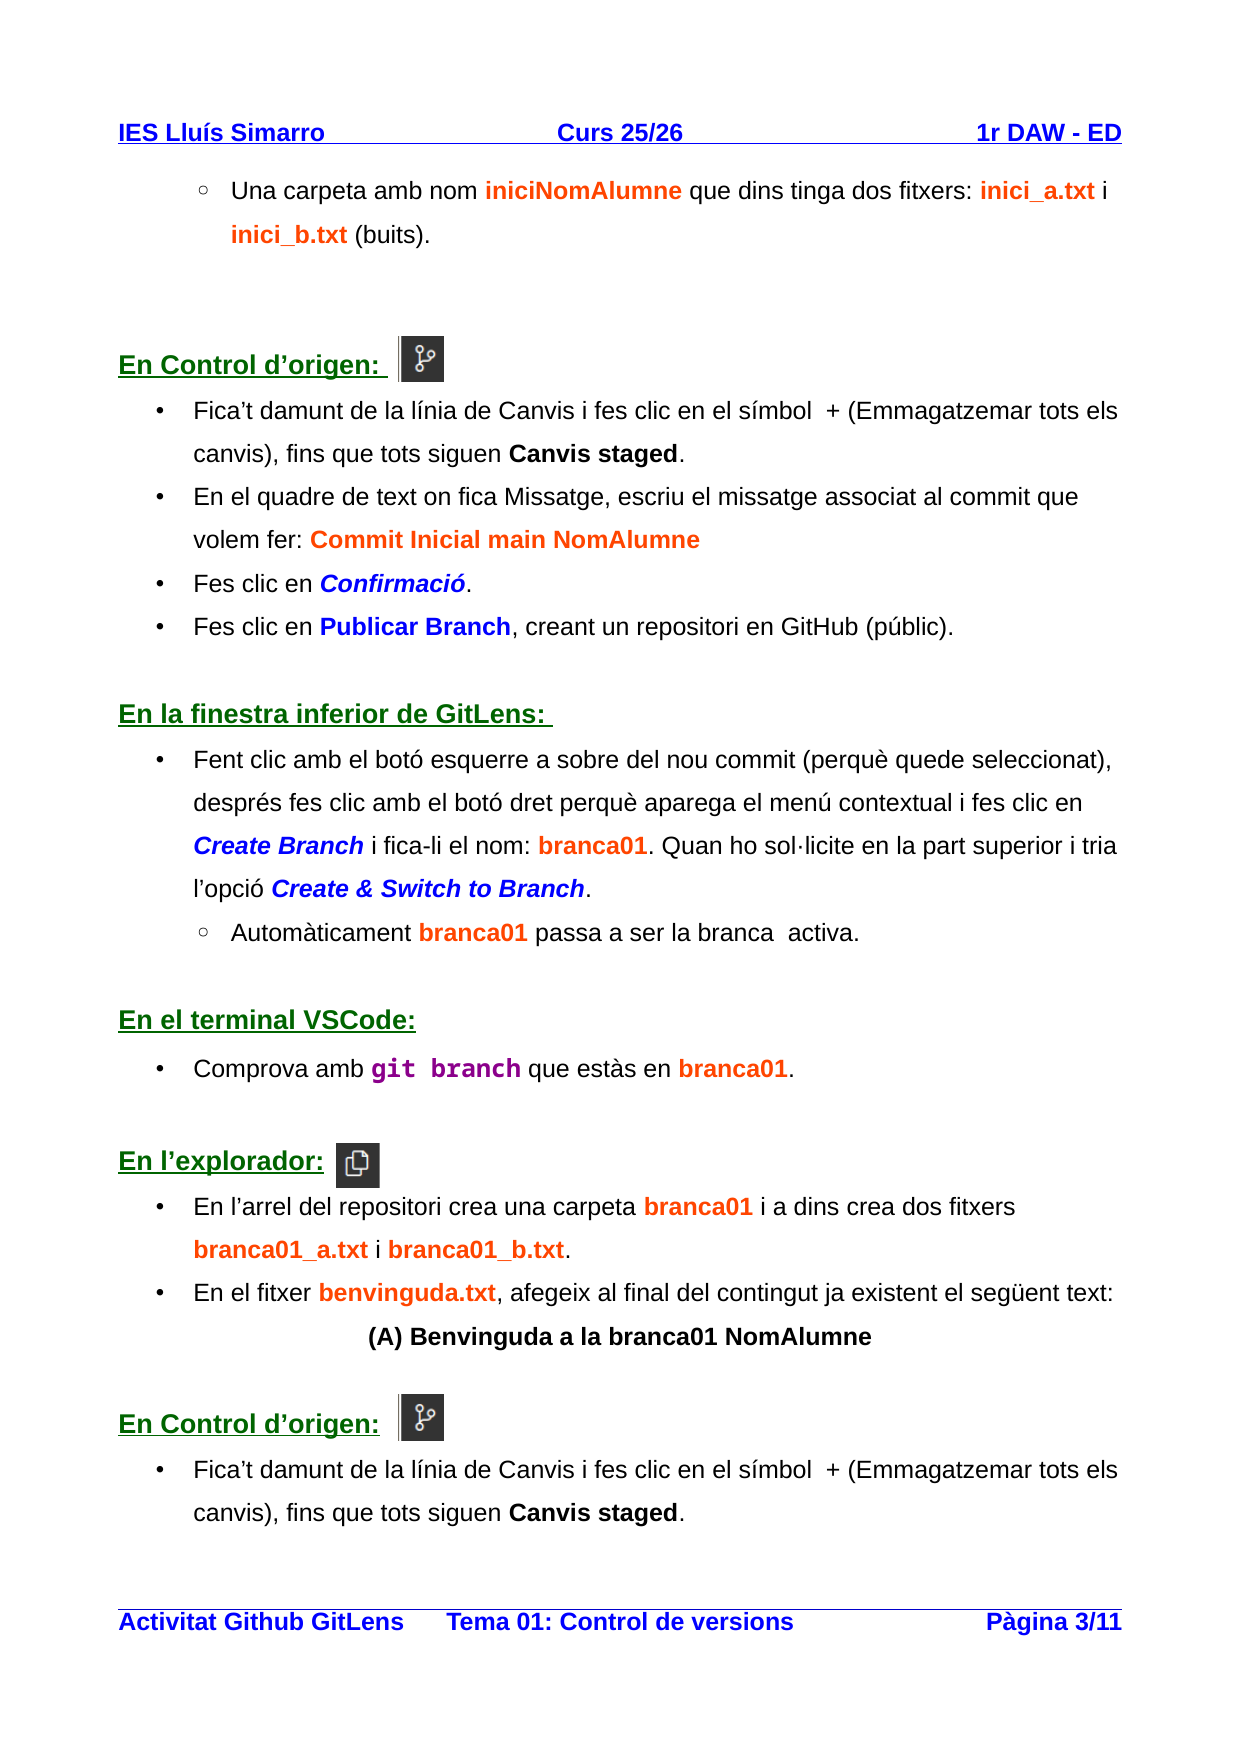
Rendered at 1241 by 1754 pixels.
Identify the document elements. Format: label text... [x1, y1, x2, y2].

list Fes clic en Publicar Branch, creant un repositori en GitHub (públic). [156, 612, 1122, 641]
text En Control d’origen: [118, 349, 398, 380]
list Fica’t damunt de la línia de Canvis i fes clic en el símbol + (Emmagatzemar tots els canvis), fins que tots siguen Canvis staged. [156, 396, 1122, 468]
list Comprova amb git branch que estàs en branca01. [156, 1051, 1122, 1085]
list Fes clic en Confirmació. [156, 568, 1122, 597]
list En el fitxer benvinguda.txt, afegeix al final del contingut ja existent el següent text: [156, 1278, 1122, 1307]
text En la finestra inferior de GitLens: [118, 698, 1122, 729]
list Fent clic amb el botó esquerre a sobre del nou commit (perquè quede seleccionat), després fes clic amb el botó dret perquè aparega el menú contextual i fes clic en Create Branch i fica-li el nom: branca01. Quan ho sol·licite en la part superior i tria l’opció Create & Switch to Branch. [156, 745, 1122, 903]
list Una carpeta amb nom iniciNomAlumne que dins tinga dos fitxers: inici_a.txt i inici_b.txt (buits). [193, 176, 1122, 248]
picture [398, 336, 444, 382]
text En el terminal VSCode: [118, 1004, 1122, 1035]
list Automàticament branca01 passa a ser la branca activa. [193, 918, 1122, 946]
text En Control d’origen: [118, 1408, 398, 1439]
list Fica’t damunt de la línia de Canvis i fes clic en el símbol + (Emmagatzemar tots els canvis), fins que tots siguen Canvis staged. [156, 1454, 1122, 1527]
text [444, 1408, 1122, 1439]
list En el quadre de text on fica Missatge, escriu el missatge associat al commit que volem fer: Commit Inicial main NomAlumne [156, 482, 1122, 554]
text En l’explorador: [118, 1145, 336, 1176]
picture [336, 1143, 380, 1188]
text [380, 1145, 1122, 1176]
text (A) Benvinguda a la branca01 NomAlumne [118, 1321, 1122, 1350]
picture [398, 1394, 444, 1441]
text [444, 349, 1122, 380]
list En l’arrel del repositori crea una carpeta branca01 i a dins crea dos fitxers branca01_a.txt i branca01_b.txt. [156, 1192, 1122, 1264]
